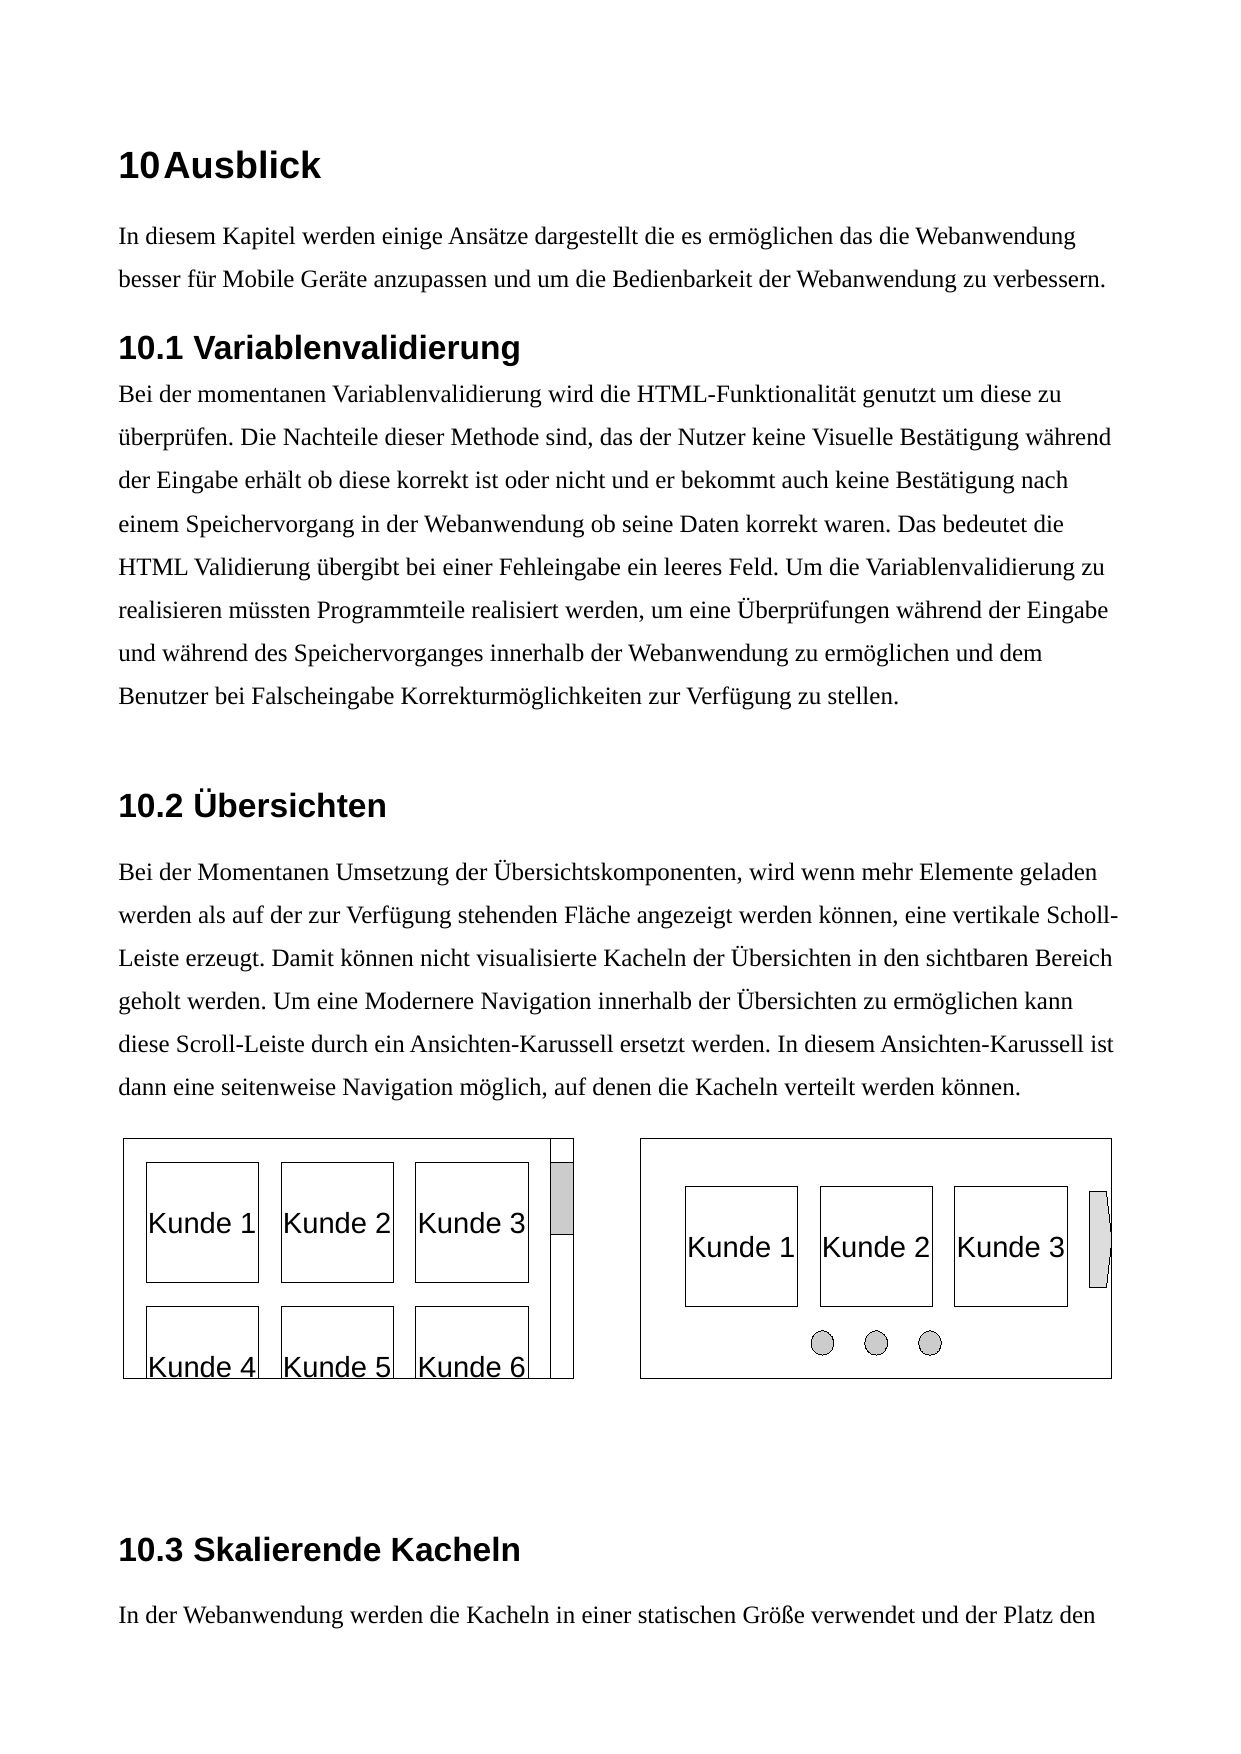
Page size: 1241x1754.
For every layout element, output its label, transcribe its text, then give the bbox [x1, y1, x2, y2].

subtitle Übersichten [118, 786, 1122, 825]
subtitle Ausblick [118, 143, 1122, 187]
subtitle Skalierende Kacheln [118, 1530, 1122, 1569]
text Bei der Momentanen Umsetzung der Übersichtskomponenten, wird wenn mehr Elemente geladen werden als auf der zur Verfügung stehenden Fläche angezeigt werden können, eine vertikale Scholl-Leiste erzeugt. Damit können nicht visualisierte Kacheln der Übersichten in den sichtbaren Bereich geholt werden. Um eine Modernere Navigation innerhalb der Übersichten zu ermöglichen kann diese Scroll-Leiste durch ein Ansichten-Karussell ersetzt werden. In diesem Ansichten-Karussell ist dann eine seitenweise Navigation möglich, auf denen die Kacheln verteilt werden können. [118, 857, 1122, 1101]
text In diesem Kapitel werden einige Ansätze dargestellt die es ermöglichen das die Webanwendung besser für Mobile Geräte anzupassen und um die Bedienbarkeit der Webanwendung zu verbessern. [118, 221, 1122, 293]
text Bei der momentanen Variablenvalidierung wird die HTML-Funktionalität genutzt um diese zu überprüfen. Die Nachteile dieser Methode sind, das der Nutzer keine Visuelle Bestätigung während der Eingabe erhält ob diese korrekt ist oder nicht und er bekommt auch keine Bestätigung nach einem Speichervorgang in der Webanwendung ob seine Daten korrekt waren. Das bedeutet die HTML Validierung übergibt bei einer Fehleingabe ein leeres Feld. Um die Variablenvalidierung zu realisieren müssten Programmteile realisiert werden, um eine Überprüfungen während der Eingabe und während des Speichervorganges innerhalb der Webanwendung zu ermöglichen und dem Benutzer bei Falscheingabe Korrekturmöglichkeiten zur Verfügung zu stellen. [118, 379, 1122, 710]
text In der Webanwendung werden die Kacheln in einer statischen Größe verwendet und der Platz den [118, 1600, 1122, 1629]
subtitle Variablenvalidierung [118, 328, 1122, 367]
